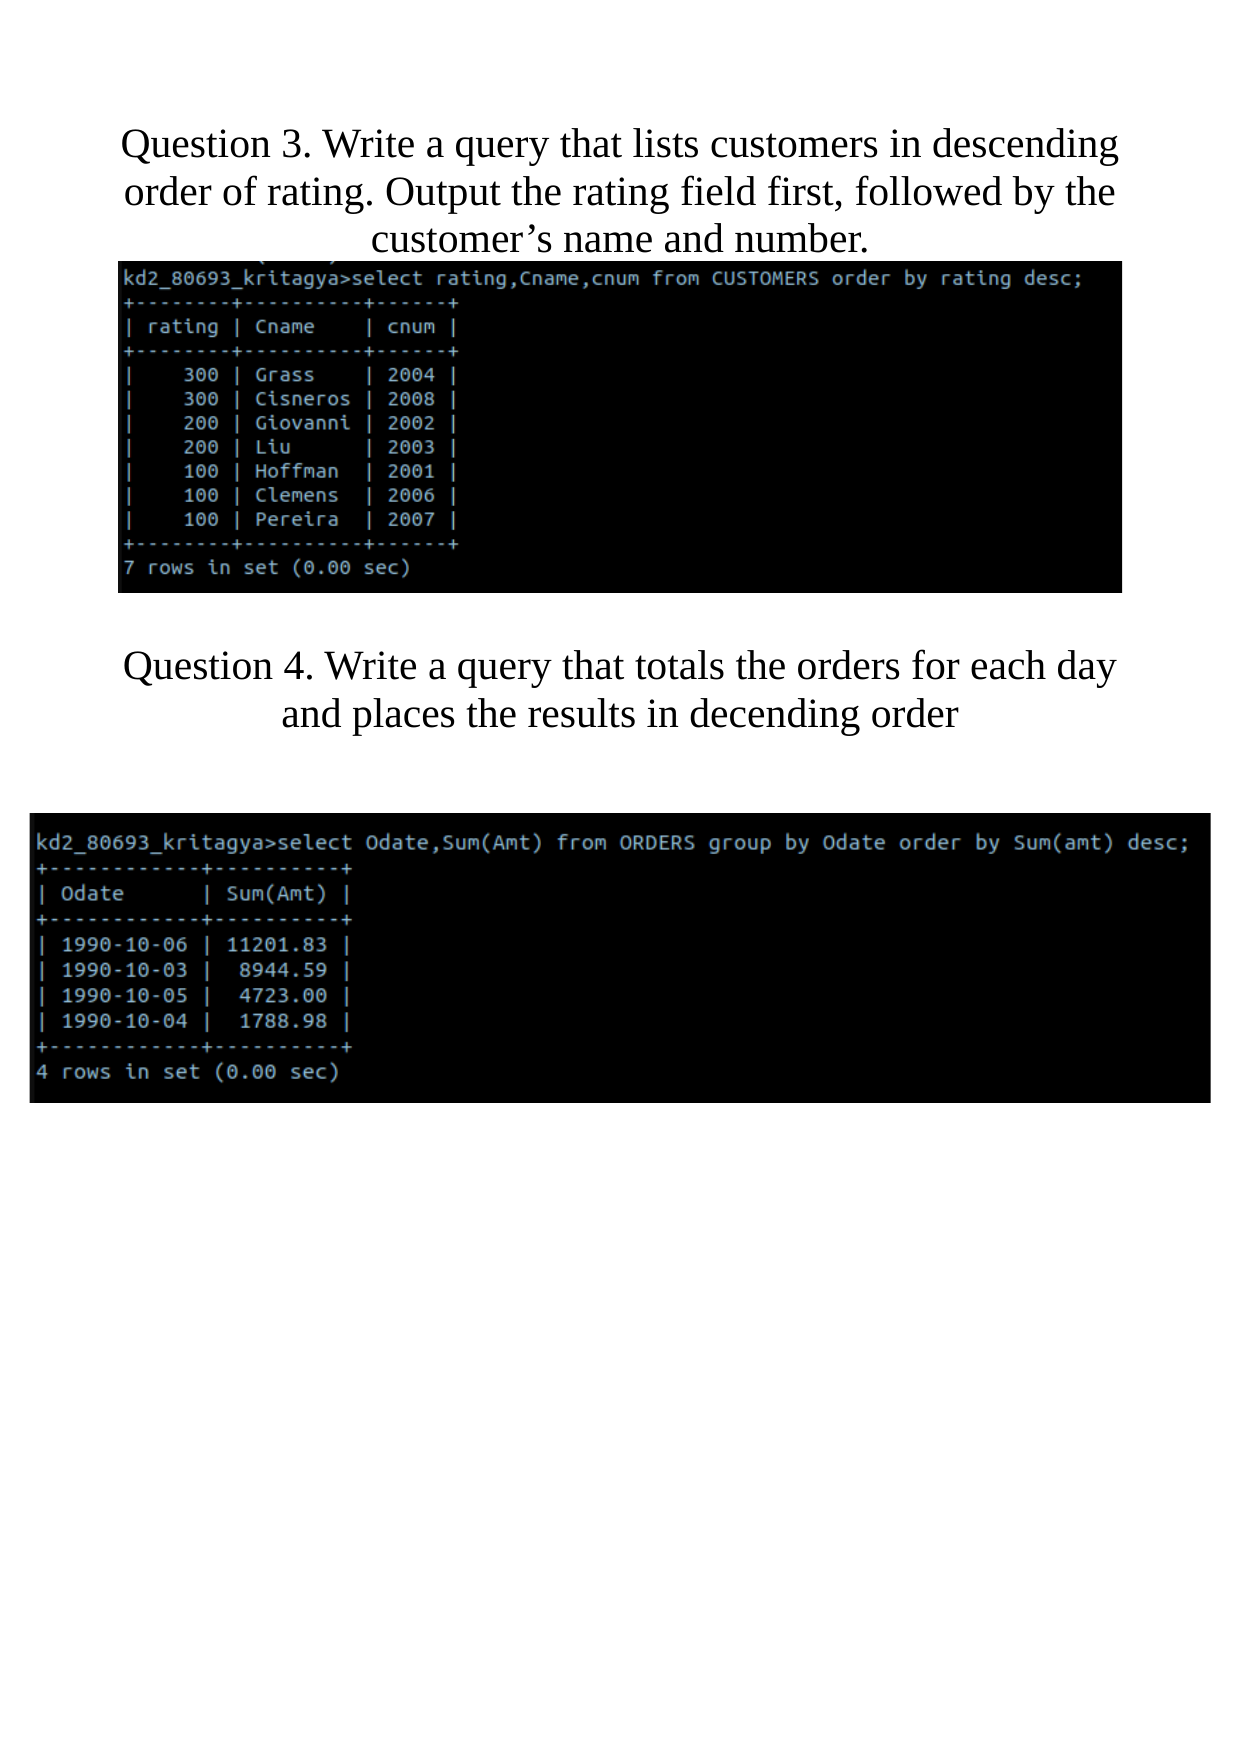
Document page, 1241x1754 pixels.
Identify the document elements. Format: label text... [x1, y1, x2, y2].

picture [118, 261, 1123, 593]
picture [29, 813, 1211, 1103]
text Question 4. Write a query that totals the orders for each day and places the results in decending order [118, 640, 1122, 736]
text Question 3. Write a query that lists customers in descending order of rating. Output the rating field first, followed by the customer’s name and number. [118, 118, 1122, 261]
